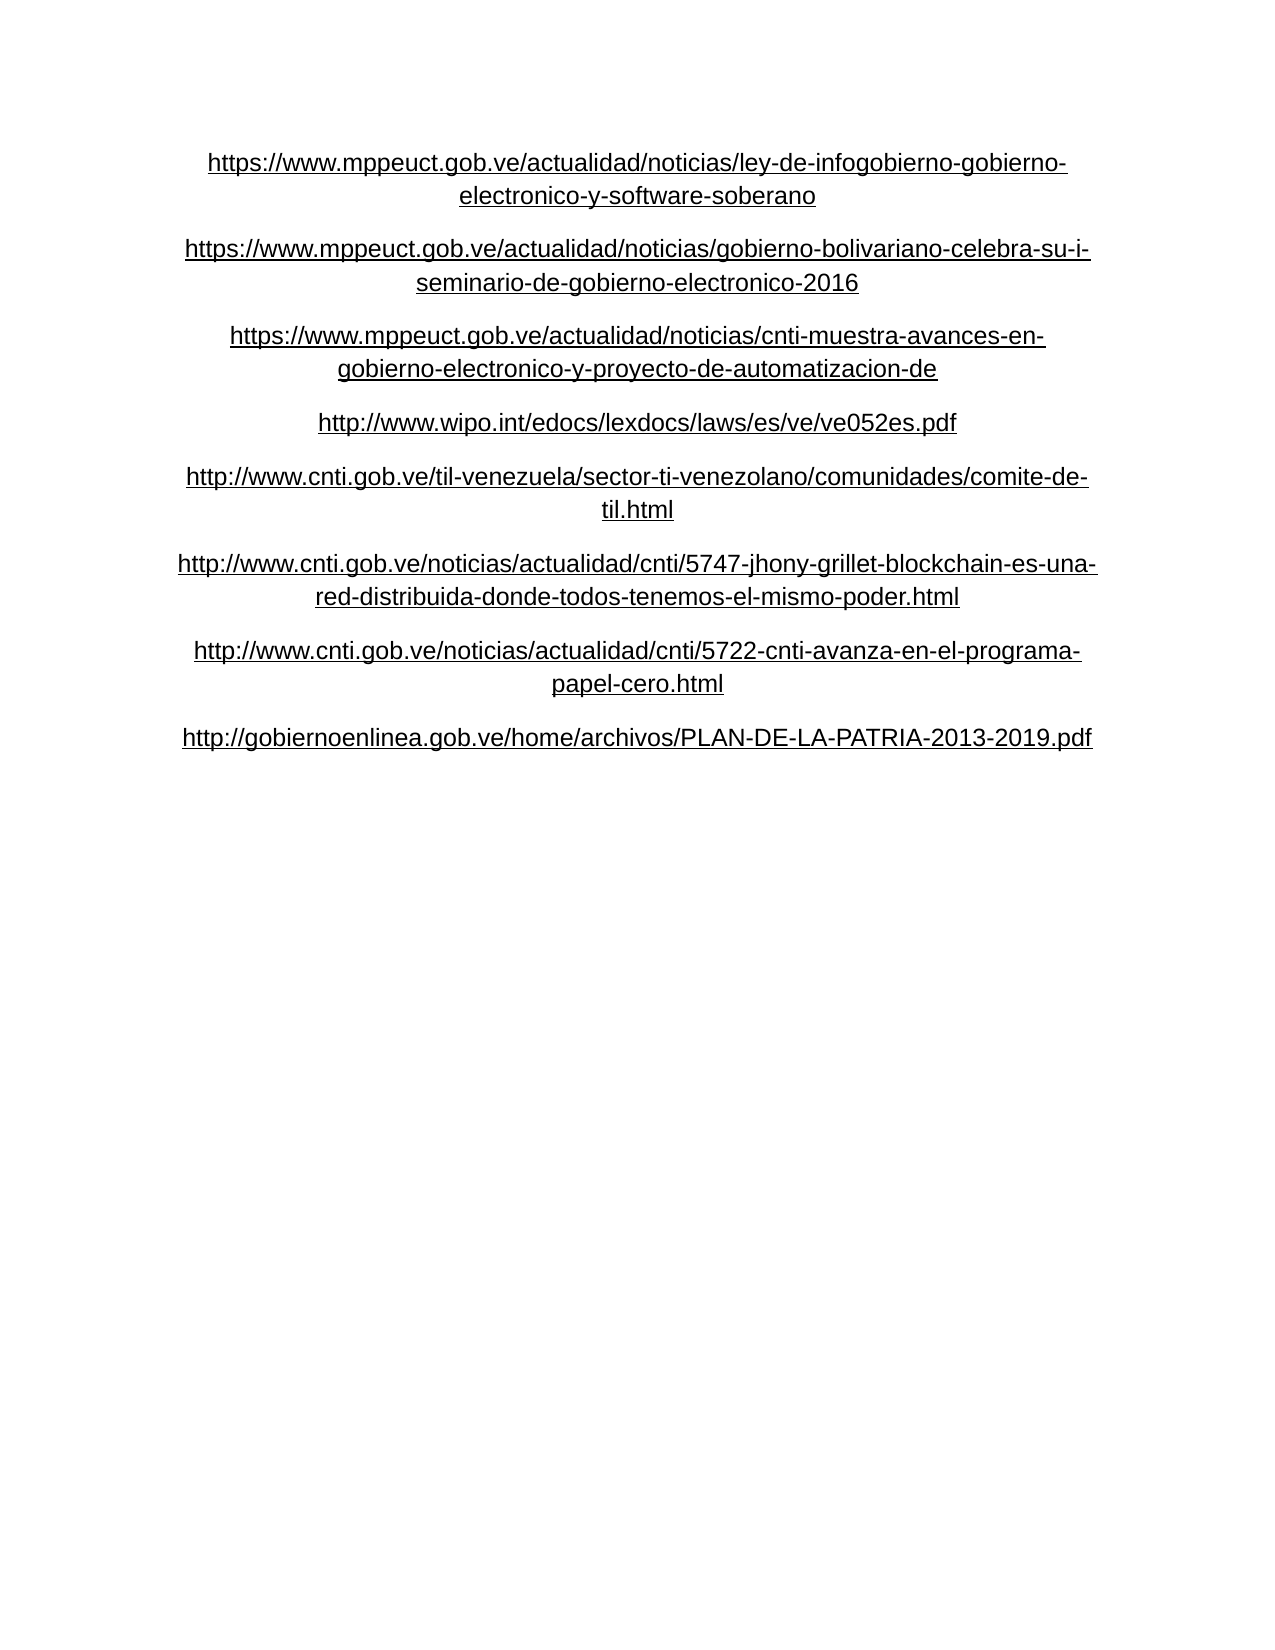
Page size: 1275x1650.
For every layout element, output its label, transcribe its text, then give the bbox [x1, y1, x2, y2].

text https://www.mppeuct.gob.ve/actualidad/noticias/cnti-muestra-avances-en-gobierno-electronico-y-proyecto-de-automatizacion-de [177, 321, 1098, 383]
text red-distribuida-donde-todos-tenemos-el-mismo-poder.html [177, 575, 1098, 611]
text http://www.cnti.gob.ve/noticias/actualidad/cnti/5722-cnti-avanza-en-el-programa-papel-cero.html [177, 636, 1098, 698]
text http://www.cnti.gob.ve/noticias/actualidad/cnti/5747-jhony-grillet-blockchain-es-una- [177, 549, 1098, 574]
text http://www.wipo.int/edocs/lexdocs/laws/es/ve/ve052es.pdf [177, 408, 1098, 437]
text https://www.mppeuct.gob.ve/actualidad/noticias/gobierno-bolivariano-celebra-su-i-seminario-de-gobierno-electronico-2016 [177, 234, 1098, 296]
text https://www.mppeuct.gob.ve/actualidad/noticias/ley-de-infogobierno-gobierno-electronico-y-software-soberano [177, 148, 1098, 209]
text http://www.cnti.gob.ve/til-venezuela/sector-ti-venezolano/comunidades/comite-de-til.html [177, 462, 1098, 524]
text http://gobiernoenlinea.gob.ve/home/archivos/PLAN-DE-LA-PATRIA-2013-2019.pdf [177, 723, 1098, 751]
